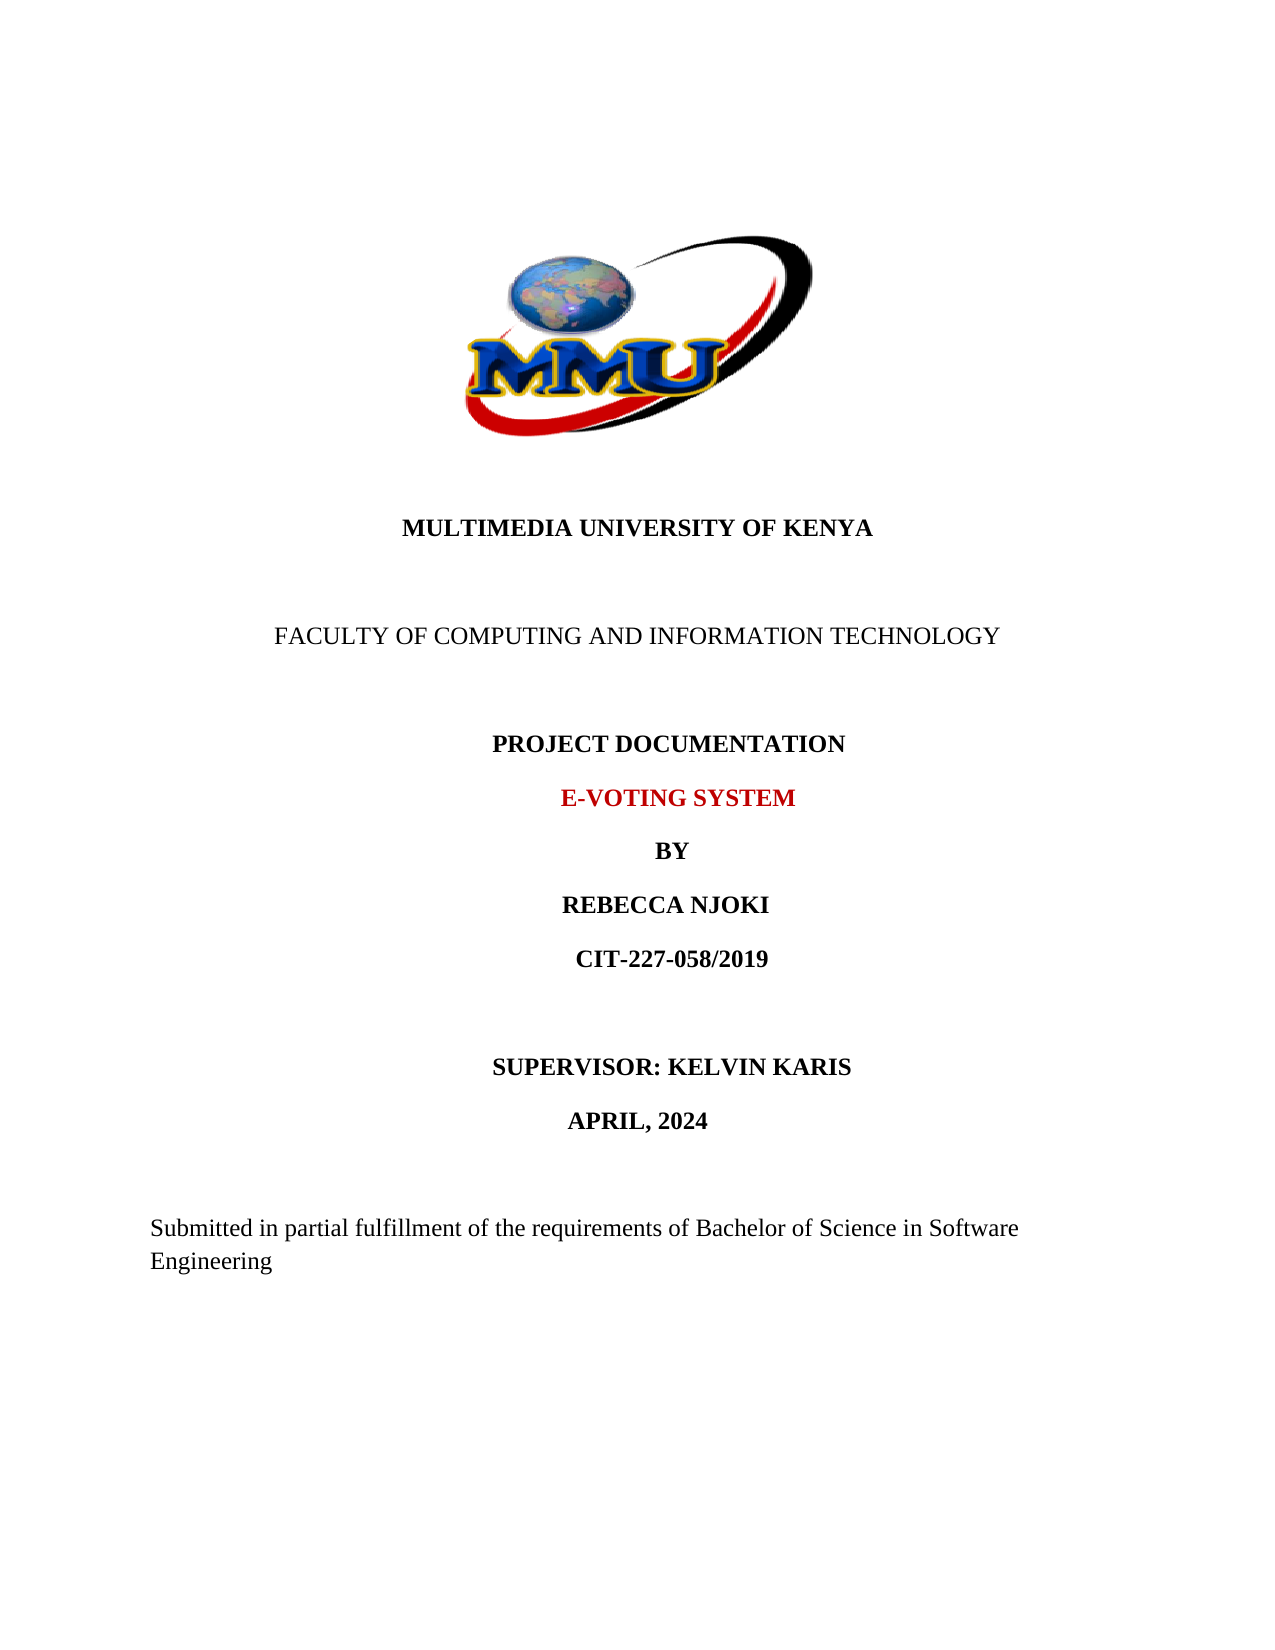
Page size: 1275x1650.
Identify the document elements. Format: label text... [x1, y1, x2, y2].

text APRIL, 2024 [150, 1106, 1125, 1134]
text REBECCA NJOKI [150, 890, 1125, 919]
text FACULTY OF COMPUTING AND INFORMATION TECHNOLOGY [150, 621, 1125, 650]
text CIT-227-058/2019 [150, 944, 1125, 973]
text BY [150, 836, 1125, 865]
text PROJECT DOCUMENTATION [150, 729, 1125, 757]
text SUPERVISOR: KELVIN KARIS [150, 1052, 1125, 1081]
text Submitted in partial fulfillment of the requirements of Bachelor of Science in Software Engineering [150, 1213, 1125, 1275]
text MULTIMEDIA UNIVERSITY OF KENYA [150, 513, 1125, 542]
text E-VOTING SYSTEM [150, 783, 1125, 811]
